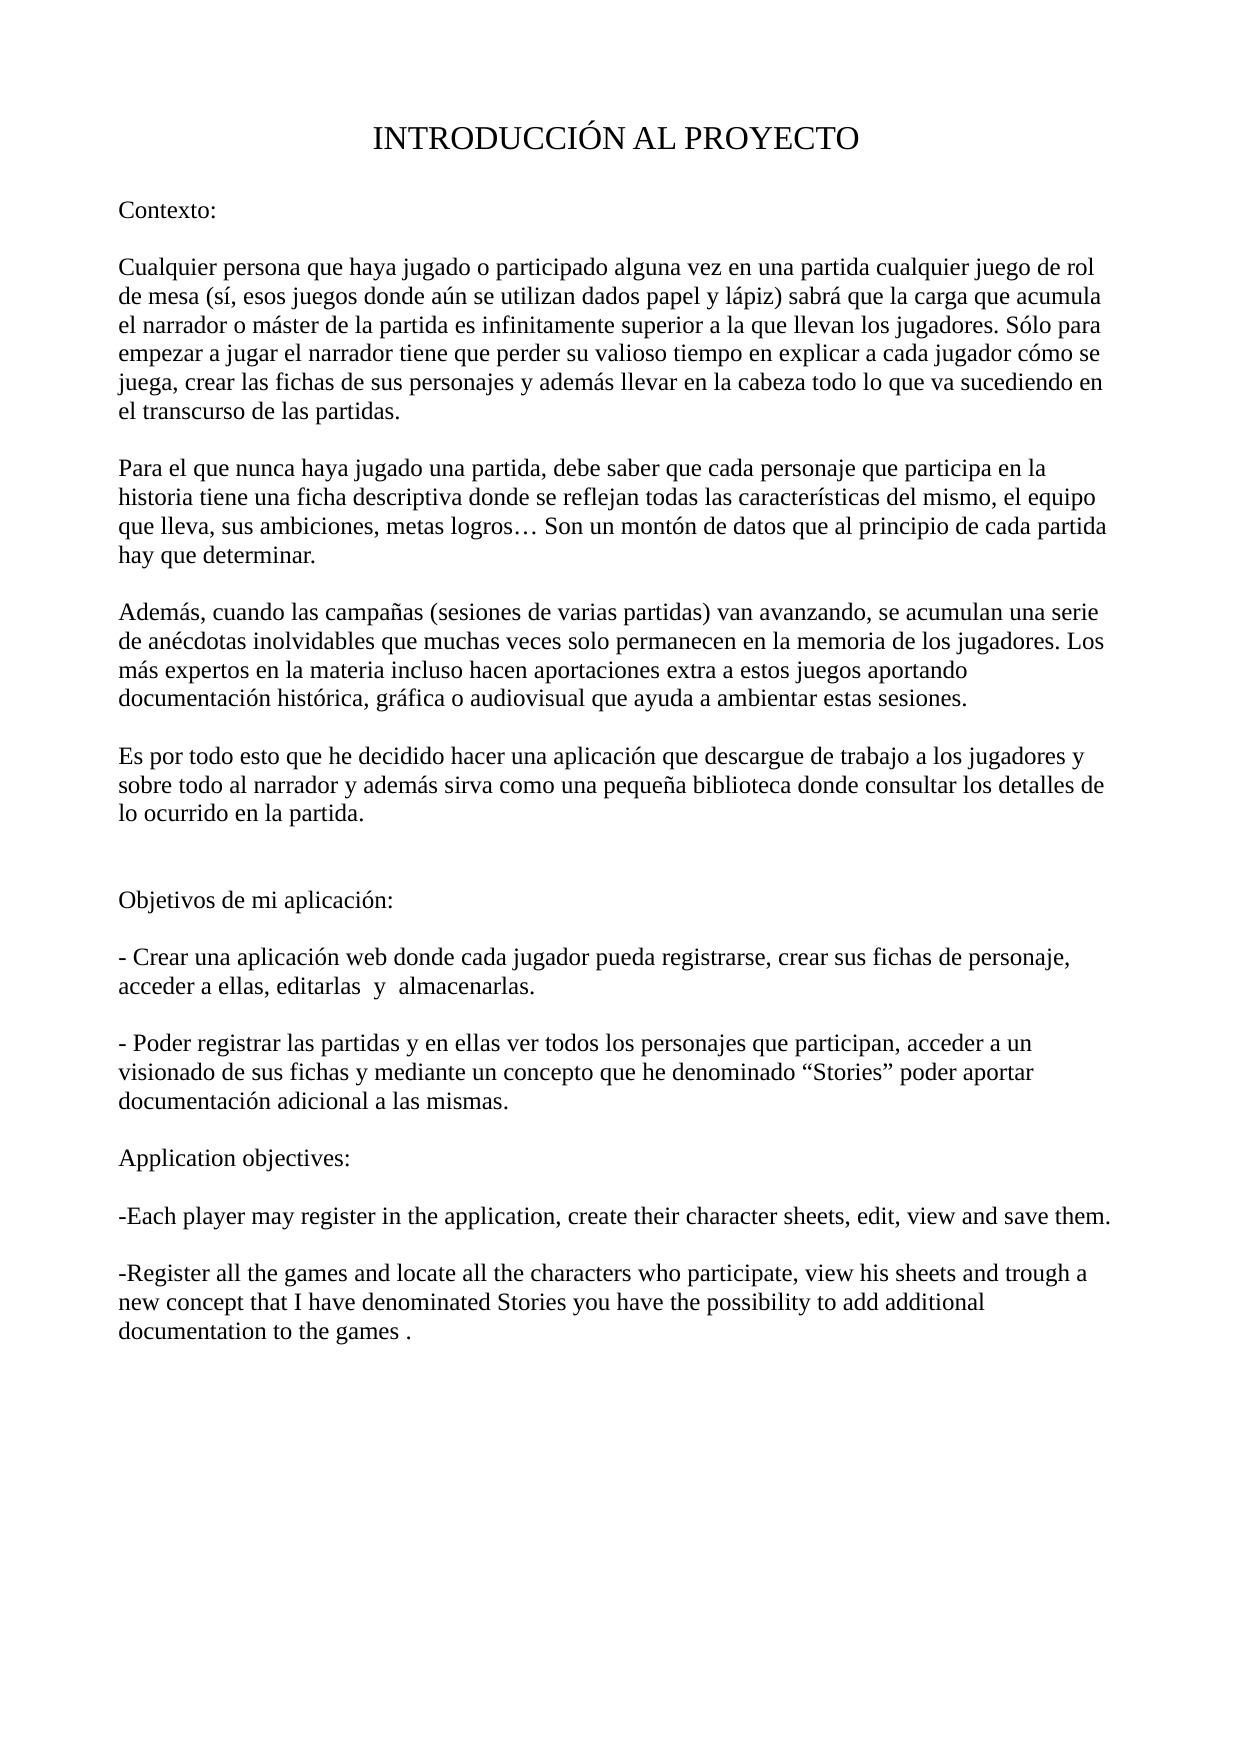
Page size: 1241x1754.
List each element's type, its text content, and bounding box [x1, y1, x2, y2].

text Además, cuando las campañas (sesiones de varias partidas) van avanzando, se acumulan una serie de anécdotas inolvidables que muchas veces solo permanecen en la memoria de los jugadores. Los más expertos en la materia incluso hacen aportaciones extra a estos juegos aportando documentación histórica, gráfica o audiovisual que ayuda a ambientar estas sesiones. [118, 597, 1122, 712]
text Es por todo esto que he decidido hacer una aplicación que descargue de trabajo a los jugadores y sobre todo al narrador y además sirva como una pequeña biblioteca donde consultar los detalles de lo ocurrido en la partida. [118, 741, 1122, 827]
text -Each player may register in the application, create their character sheets, edit, view and save them. [118, 1201, 1122, 1230]
text Contexto: [118, 195, 1122, 223]
text -Register all the games and locate all the characters who participate, view his sheets and trough a new concept that I have denominated Stories you have the possibility to add additional documentation to the games . [118, 1258, 1122, 1345]
text Cualquier persona que haya jugado o participado alguna vez en una partida cualquier juego de rol de mesa (sí, esos juegos donde aún se utilizan dados papel y lápiz) sabrá que la carga que acumula el narrador o máster de la partida es infinitamente superior a la que llevan los jugadores. Sólo para empezar a jugar el narrador tiene que perder su valioso tiempo en explicar a cada jugador cómo se juega, crear las fichas de sus personajes y además llevar en la cabeza todo lo que va sucediendo en el transcurso de las partidas. [118, 252, 1122, 425]
text - Crear una aplicación web donde cada jugador pueda registrarse, crear sus fichas de personaje, acceder a ellas, editarlas y almacenarlas. [118, 942, 1122, 1000]
text Para el que nunca haya jugado una partida, debe saber que cada personaje que participa en la historia tiene una ficha descriptiva donde se reflejan todas las características del mismo, el equipo que lleva, sus ambiciones, metas logros… Son un montón de datos que al principio de cada partida hay que determinar. [118, 453, 1122, 568]
text Objetivos de mi aplicación: [118, 885, 1122, 913]
text - Poder registrar las partidas y en ellas ver todos los personajes que participan, acceder a un visionado de sus fichas y mediante un concepto que he denominado “Stories” poder aportar documentación adicional a las mismas. [118, 1028, 1122, 1115]
text Application objectives: [118, 1143, 1122, 1172]
text INTRODUCCIÓN AL PROYECTO [118, 118, 1122, 156]
